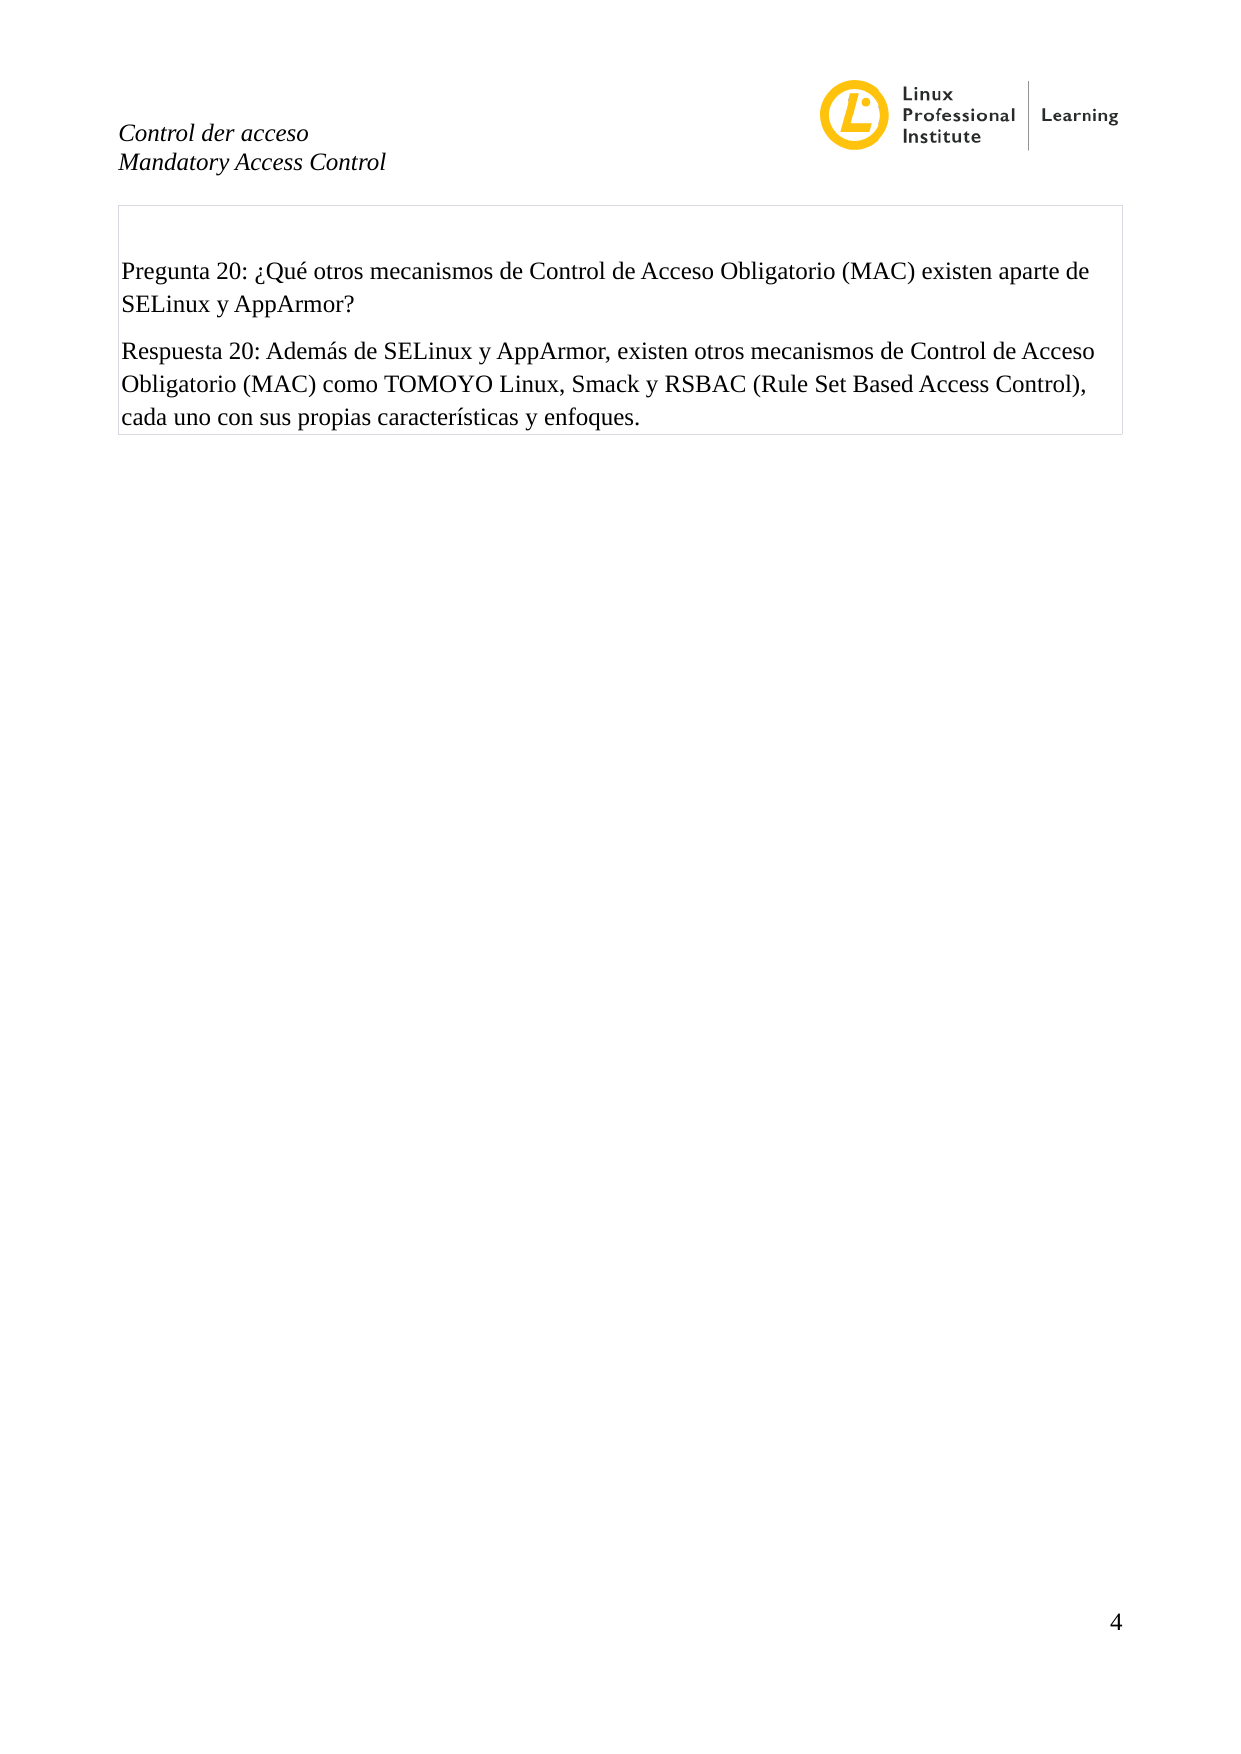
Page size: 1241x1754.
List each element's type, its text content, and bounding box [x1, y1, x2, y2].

text Pregunta 20: ¿Qué otros mecanismos de Control de Acceso Obligatorio (MAC) existen aparte de SELinux y AppArmor? [119, 253, 1122, 317]
picture [819, 79, 1119, 151]
text Respuesta 20: Además de SELinux y AppArmor, existen otros mecanismos de Control de Acceso Obligatorio (MAC) como TOMOYO Linux, Smack y RSBAC (Rule Set Based Access Control), cada uno con sus propias características y enfoques. [119, 333, 1122, 434]
